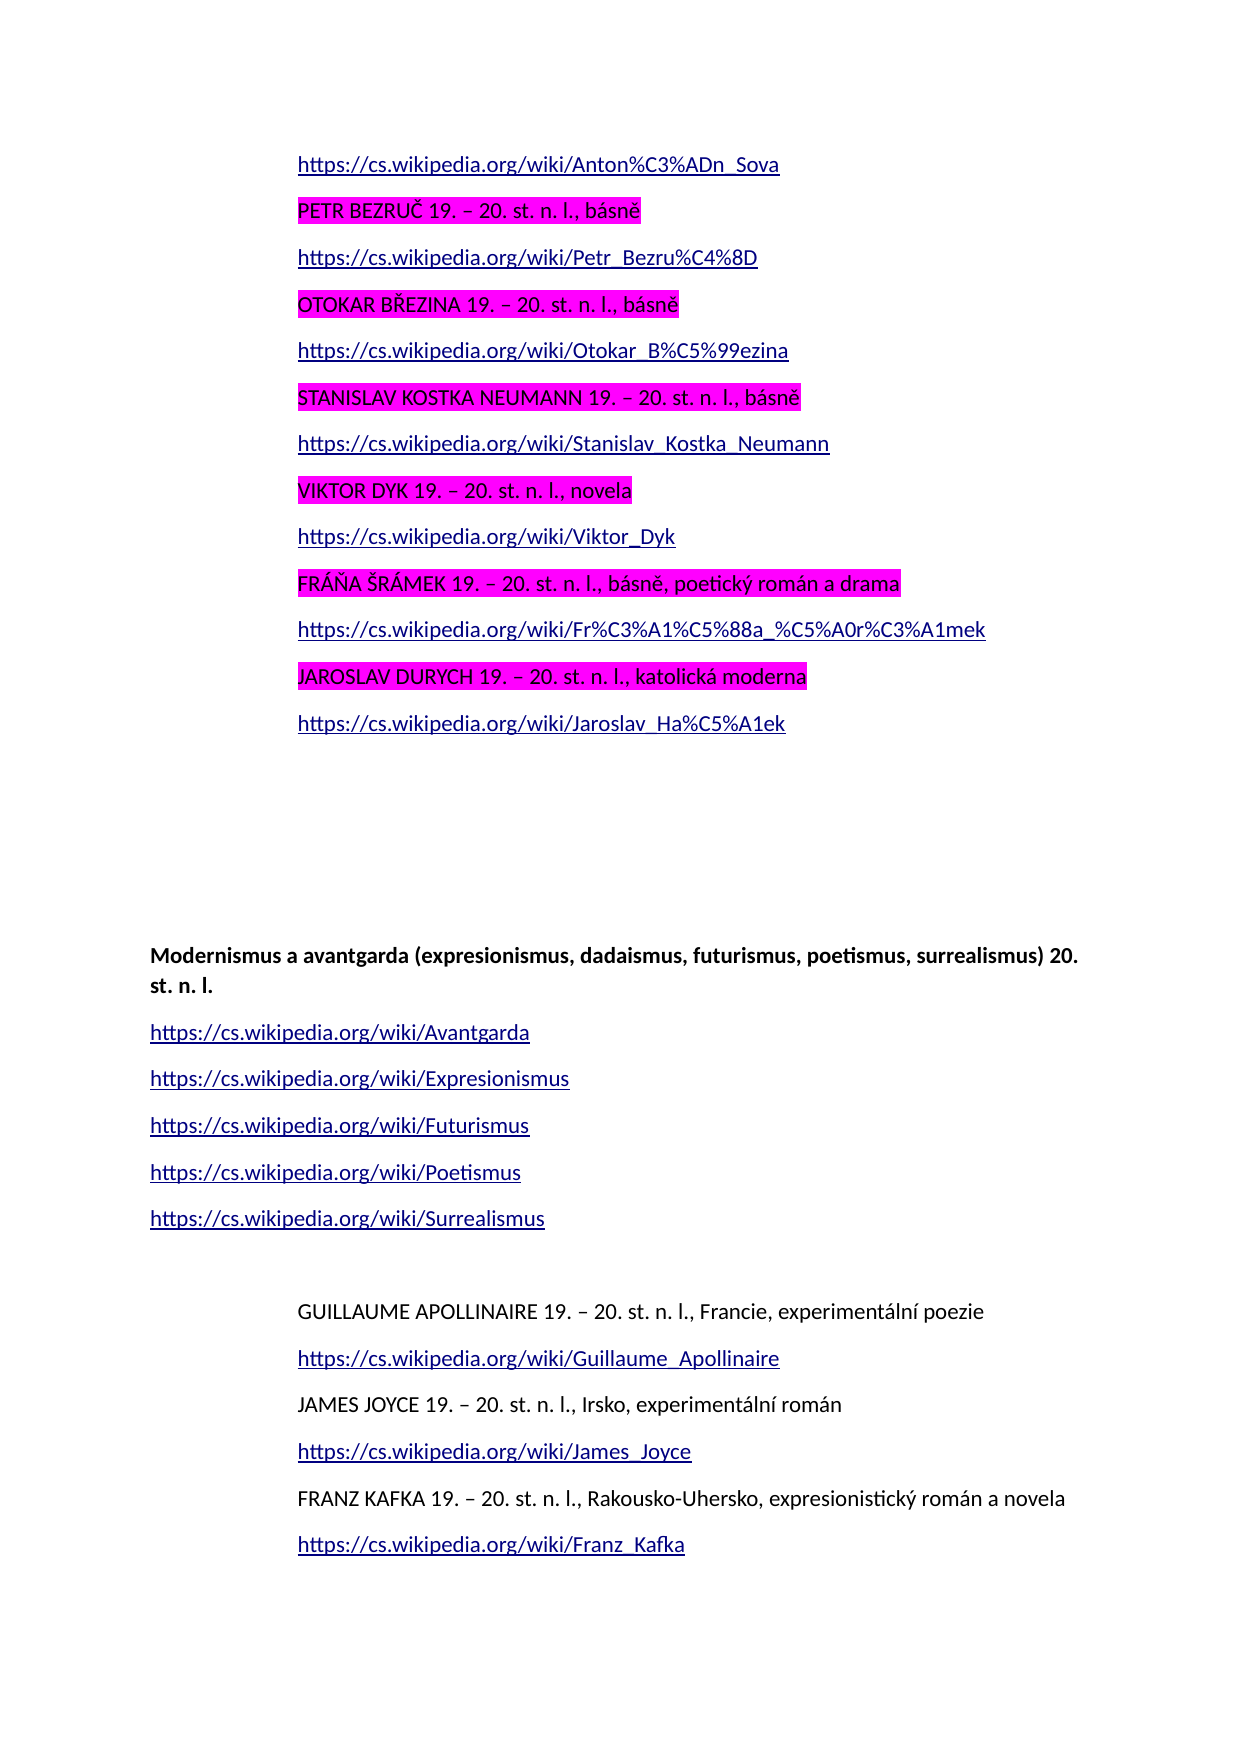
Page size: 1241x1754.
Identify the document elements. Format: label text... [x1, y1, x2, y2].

text https://cs.wikipedia.org/wiki/Stanislav_Kostka_Neumann [224, 429, 1090, 457]
text https://cs.wikipedia.org/wiki/Expresionismus [150, 1064, 1090, 1093]
text https://cs.wikipedia.org/wiki/Anton%C3%ADn_Sova [224, 150, 1090, 178]
text VIKTOR DYK 19. – 20. st. n. l., novela [224, 476, 1090, 504]
text https://cs.wikipedia.org/wiki/Franz_Kafka [150, 1530, 1090, 1558]
text PETR BEZRUČ 19. – 20. st. n. l., básně [224, 197, 1090, 224]
text https://cs.wikipedia.org/wiki/Avantgarda [150, 1018, 1090, 1046]
text OTOKAR BŘEZINA 19. – 20. st. n. l., básně [224, 290, 1090, 318]
text https://cs.wikipedia.org/wiki/Guillaume_Apollinaire [224, 1344, 1090, 1372]
text https://cs.wikipedia.org/wiki/Futurismus [150, 1111, 1090, 1139]
text https://cs.wikipedia.org/wiki/Petr_Bezru%C4%8D [224, 243, 1090, 271]
text https://cs.wikipedia.org/wiki/Otokar_B%C5%99ezina [224, 336, 1090, 364]
text Modernismus a avantgarda (expresionismus, dadaismus, futurismus, poetismus, surrealismus) 20. st. n. l. [150, 942, 1090, 999]
text https://cs.wikipedia.org/wiki/Jaroslav_Ha%C5%A1ek [150, 709, 1090, 737]
text JAROSLAV DURYCH 19. – 20. st. n. l., katolická moderna [150, 662, 1090, 690]
text https://cs.wikipedia.org/wiki/Poetismus [150, 1158, 1090, 1186]
text GUILLAUME APOLLINAIRE 19. – 20. st. n. l., Francie, experimentální poezie [224, 1297, 1090, 1325]
text JAMES JOYCE 19. – 20. st. n. l., Irsko, experimentální román [224, 1391, 1090, 1418]
text FRANZ KAFKA 19. – 20. st. n. l., Rakousko-Uhersko, expresionistický román a novela [150, 1484, 1090, 1512]
text https://cs.wikipedia.org/wiki/Surrealismus [150, 1204, 1090, 1232]
text FRÁŇA ŠRÁMEK 19. – 20. st. n. l., básně, poetický román a drama [150, 569, 1090, 597]
text STANISLAV KOSTKA NEUMANN 19. – 20. st. n. l., básně [224, 383, 1090, 411]
text https://cs.wikipedia.org/wiki/Viktor_Dyk [224, 522, 1090, 551]
text https://cs.wikipedia.org/wiki/Fr%C3%A1%C5%88a_%C5%A0r%C3%A1mek [150, 616, 1090, 644]
text https://cs.wikipedia.org/wiki/James_Joyce [224, 1437, 1090, 1465]
